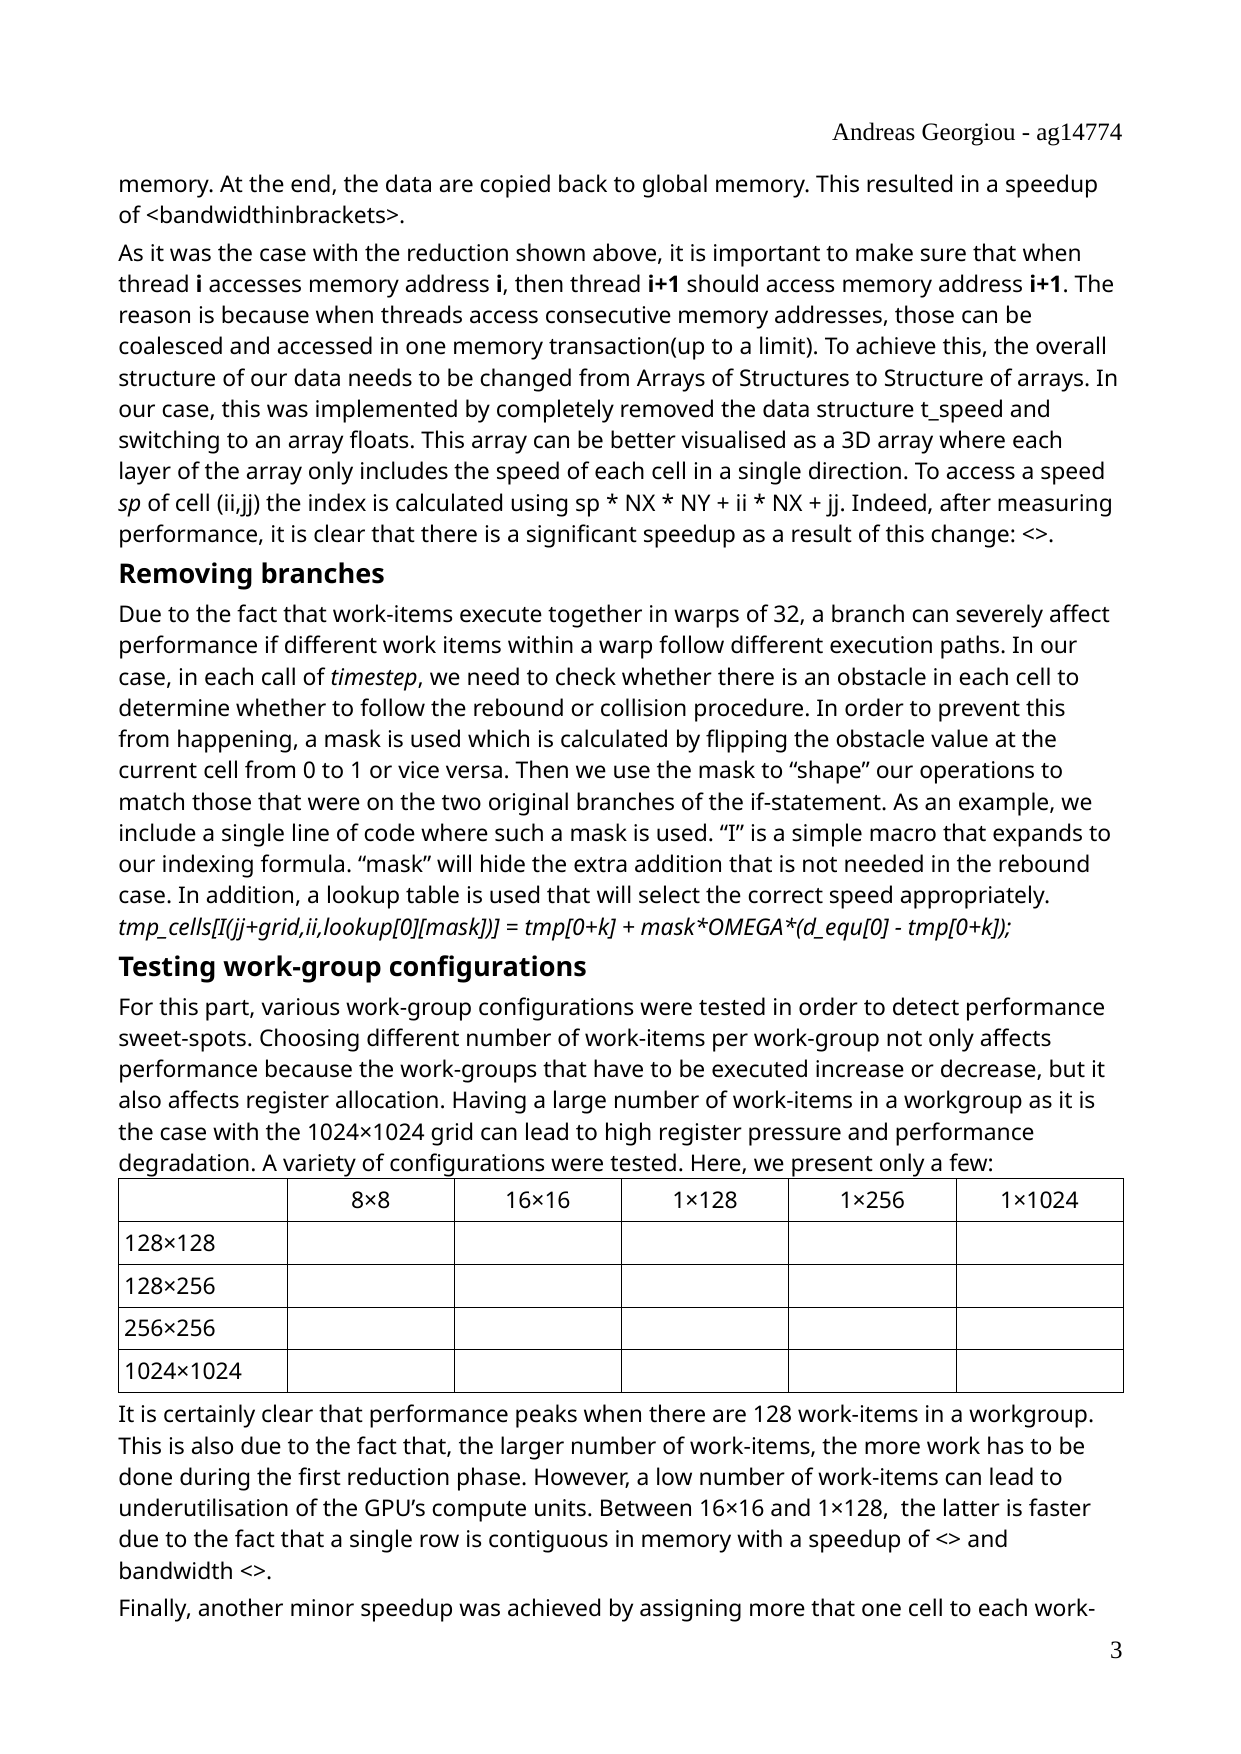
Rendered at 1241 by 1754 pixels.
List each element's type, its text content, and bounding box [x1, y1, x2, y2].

table_cell [622, 1222, 788, 1264]
table_cell 1024×1024 [119, 1350, 287, 1392]
table_header 1×128 [622, 1179, 788, 1221]
table_cell [622, 1350, 788, 1392]
text For this part, various work-group configurations were tested in order to detect performance sweet-spots. Choosing different number of work-items per work-group not only affects performance because the work-groups that have to be executed increase or decrease, but it also affects register allocation. Having a large number of work-items in a workgroup as it is the case with the 1024×1024 grid can lead to high register pressure and performance degradation. A variety of configurations were tested. Here, we present only a few: [118, 991, 1122, 1178]
table_cell 128×128 [119, 1222, 287, 1264]
table_cell [455, 1350, 621, 1392]
table_cell [288, 1222, 454, 1264]
table_cell [622, 1265, 788, 1307]
table_cell [288, 1308, 454, 1349]
text Finally, another minor speedup was achieved by assigning more that one cell to each work- [118, 1592, 1122, 1623]
table_cell 256×256 [119, 1308, 287, 1349]
text As it was the case with the reduction shown above, it is important to make sure that when thread i accesses memory address i, then thread i+1 should access memory address i+1. The reason is because when threads access consecutive memory addresses, those can be coalesced and accessed in one memory transaction(up to a limit). To achieve this, the overall structure of our data needs to be changed from Arrays of Structures to Structure of arrays. In our case, this was implemented by completely removed the data structure t_speed and switching to an array floats. This array can be better visualised as a 3D array where each layer of the array only includes the speed of each cell in a single direction. To access a speed sp of cell (ii,jj) the index is calculated using sp * NX * NY + ii * NX + jj. Indeed, after measuring performance, it is clear that there is a significant speedup as a result of this change: <>. [118, 236, 1122, 549]
table_header 1×256 [789, 1179, 956, 1221]
table_cell [789, 1350, 956, 1392]
text It is certainly clear that performance peaks when there are 128 work-items in a workgroup. This is also due to the fact that, the larger number of work-items, the more work has to be done during the first reduction phase. However, a low number of work-items can lead to underutilisation of the GPU’s compute units. Between 16×16 and 1×128, the latter is faster due to the fact that a single row is contiguous in memory with a speedup of <> and bandwidth <>. [118, 1398, 1122, 1586]
table_header 8×8 [288, 1179, 454, 1221]
table_cell [957, 1350, 1123, 1392]
table_cell [957, 1222, 1123, 1264]
text memory. At the end, the data are copied back to global memory. This resulted in a speedup of <bandwidthinbrackets>. [118, 168, 1122, 230]
table_cell [957, 1265, 1123, 1307]
table_cell [789, 1222, 956, 1264]
table_cell [455, 1222, 621, 1264]
table_cell [288, 1350, 454, 1392]
table_cell [455, 1308, 621, 1349]
table_cell [622, 1308, 788, 1349]
table_cell [957, 1308, 1123, 1349]
text tmp_cells[I(jj+grid,ii,lookup[0][mask])] = tmp[0+k] + mask*OMEGA*(d_equ[0] - tmp[0+k]); [118, 910, 1122, 942]
table_cell 128×256 [119, 1265, 287, 1307]
table_cell [455, 1265, 621, 1307]
table_cell [789, 1265, 956, 1307]
text Due to the fact that work-items execute together in warps of 32, a branch can severely affect performance if different work items within a warp follow different execution paths. In our case, in each call of timestep, we need to check whether there is an obstacle in each cell to determine whether to follow the rebound or collision procedure. In order to prevent this from happening, a mask is used which is calculated by flipping the obstacle value at the current cell from 0 to 1 or vice versa. Then we use the mask to “shape” our operations to match those that were on the two original branches of the if-statement. As an example, we include a single line of code where such a mask is used. “I” is a simple macro that expands to our indexing formula. “mask” will hide the extra addition that is not needed in the rebound case. In addition, a lookup table is used that will select the correct speed appropriately. [118, 598, 1122, 910]
text Testing work-group configurations [118, 948, 1122, 984]
table_header [119, 1179, 287, 1221]
text Removing branches [118, 555, 1122, 592]
table_header 16×16 [455, 1179, 621, 1221]
table_header 1×1024 [957, 1179, 1123, 1221]
table_cell [789, 1308, 956, 1349]
table_cell [288, 1265, 454, 1307]
